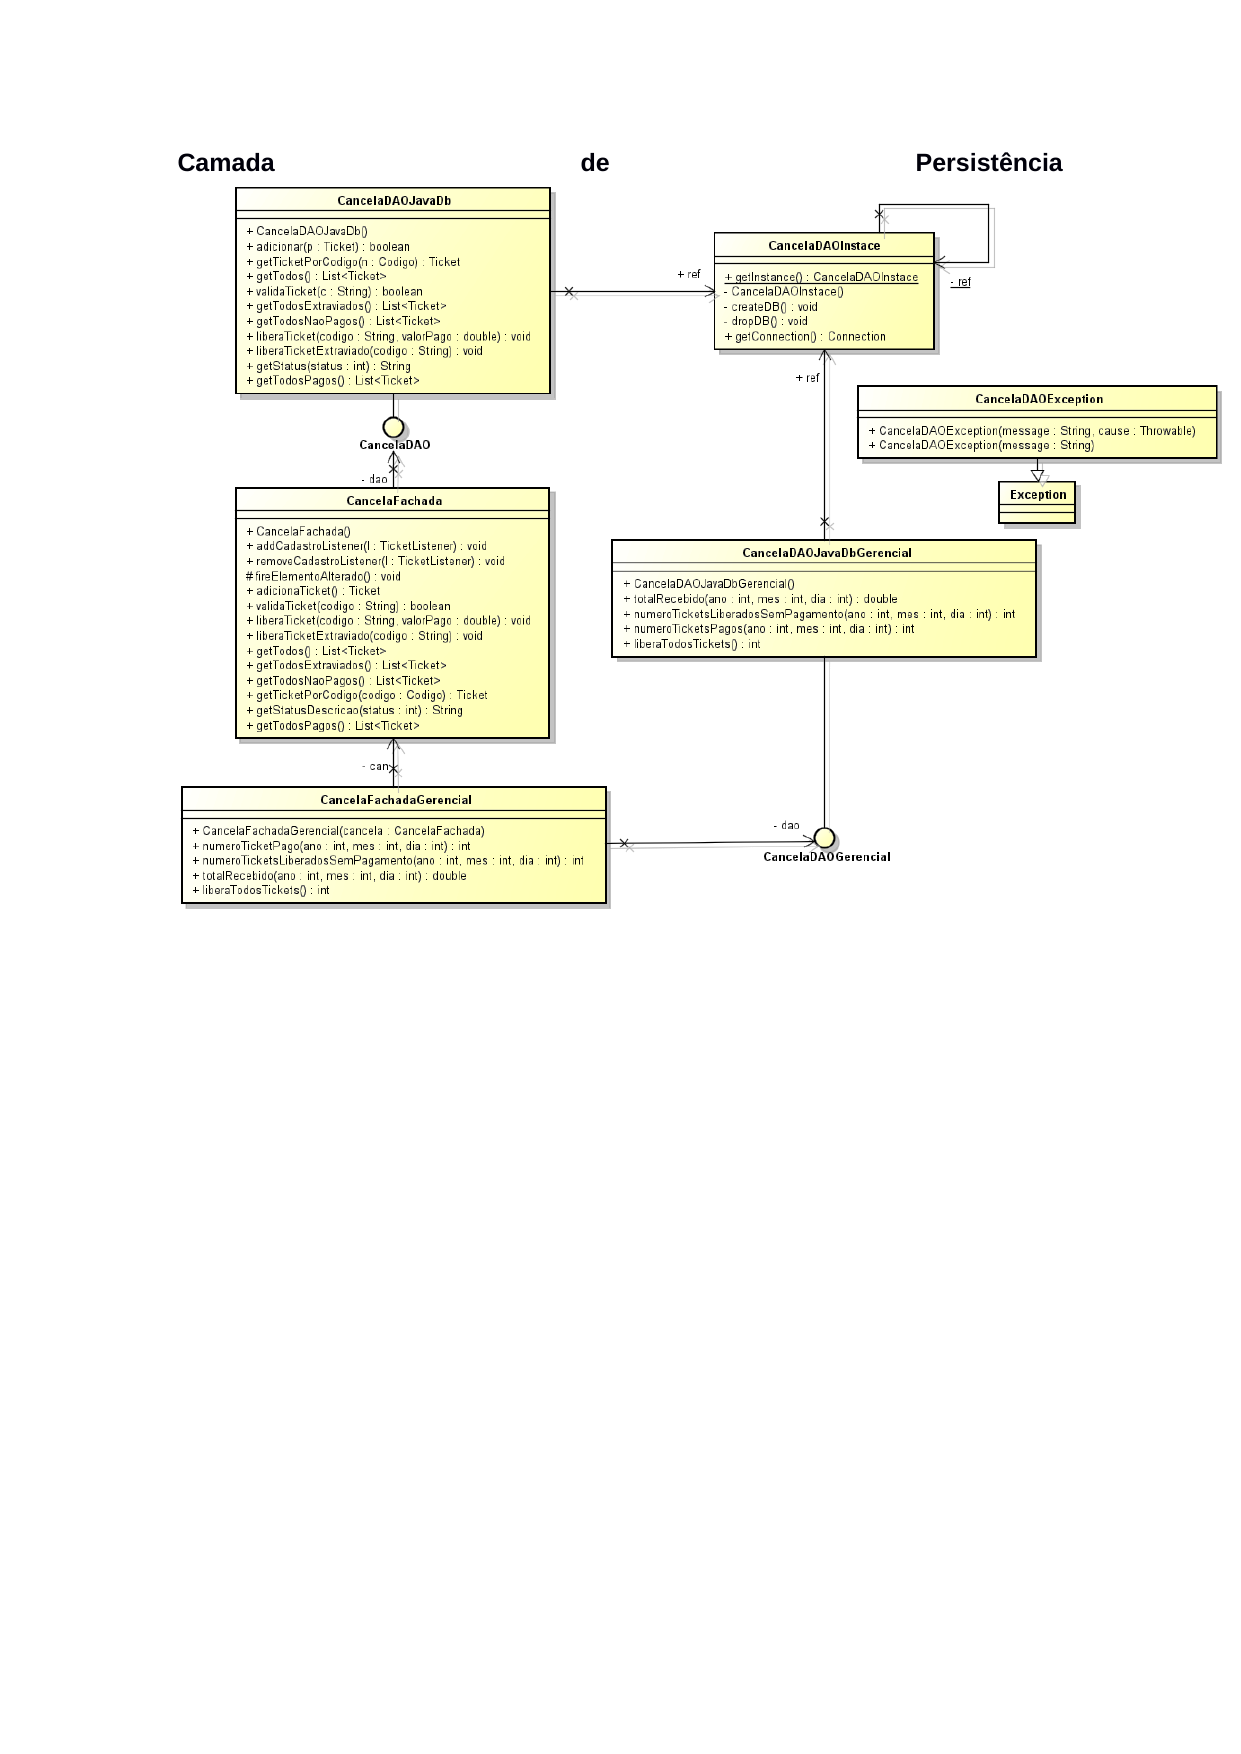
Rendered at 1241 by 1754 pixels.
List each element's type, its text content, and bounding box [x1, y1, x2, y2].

picture [177, 180, 1226, 909]
text Camada de Persistência [177, 148, 1063, 180]
